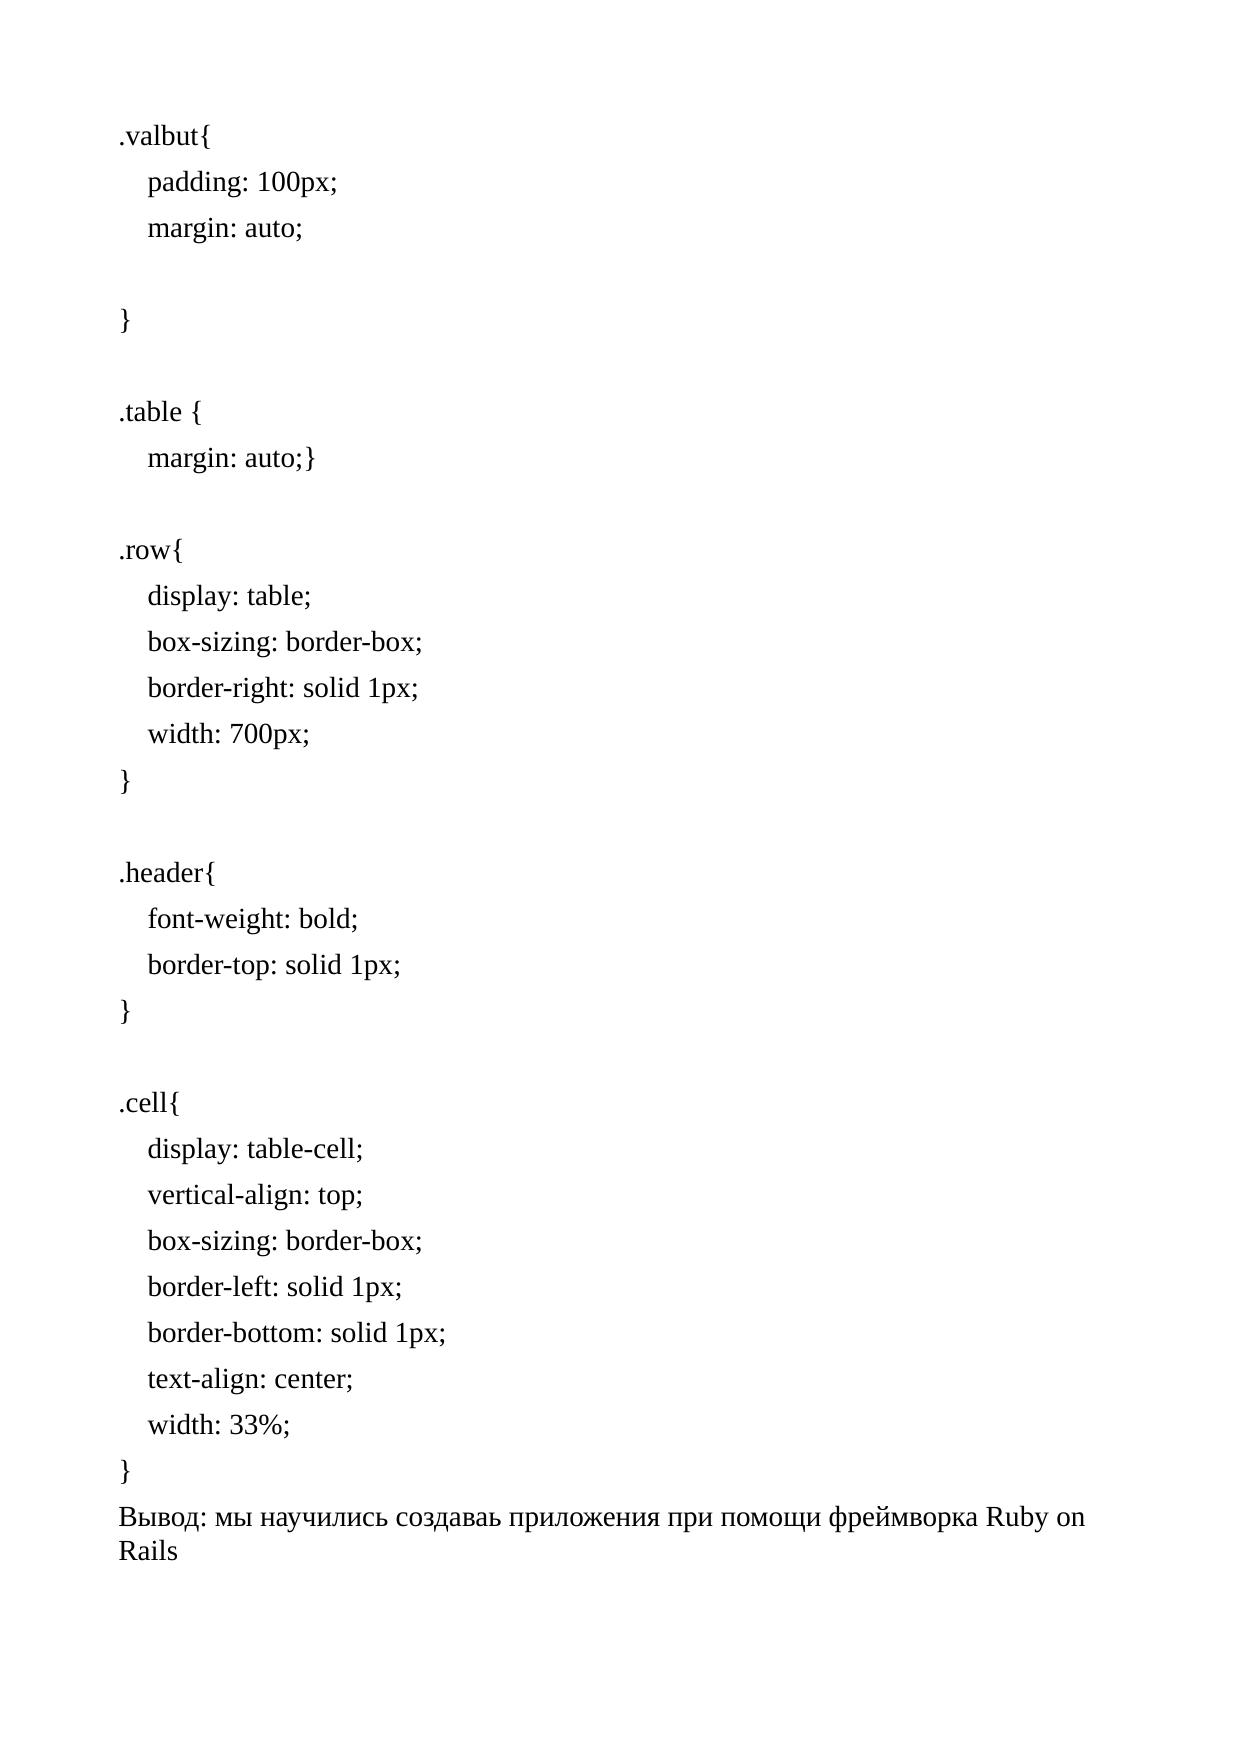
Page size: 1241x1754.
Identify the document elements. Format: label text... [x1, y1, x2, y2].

text border-top: solid 1px; [118, 947, 1122, 980]
text } [118, 1453, 1122, 1487]
text font-weight: bold; [118, 901, 1122, 934]
text .cell{ [118, 1085, 1122, 1118]
text vertical-align: top; [118, 1177, 1122, 1211]
text width: 33%; [118, 1407, 1122, 1441]
text display: table; [118, 578, 1122, 612]
text .header{ [118, 855, 1122, 888]
text Вывод: мы научились создаваь приложения при помощи фреймворка Ruby on Rails [118, 1499, 1122, 1566]
text .table { [118, 394, 1122, 428]
text .valbut{ [118, 118, 1122, 152]
text display: table-cell; [118, 1131, 1122, 1164]
text text-align: center; [118, 1361, 1122, 1395]
text padding: 100px; [118, 164, 1122, 198]
text box-sizing: border-box; [118, 624, 1122, 658]
text width: 700px; [118, 717, 1122, 750]
text } [118, 302, 1122, 336]
text .row{ [118, 532, 1122, 566]
text } [118, 763, 1122, 796]
text border-left: solid 1px; [118, 1269, 1122, 1303]
text border-bottom: solid 1px; [118, 1315, 1122, 1349]
text } [118, 993, 1122, 1026]
text margin: auto; [118, 210, 1122, 244]
text border-right: solid 1px; [118, 671, 1122, 704]
text margin: auto;} [118, 440, 1122, 474]
text box-sizing: border-box; [118, 1223, 1122, 1257]
